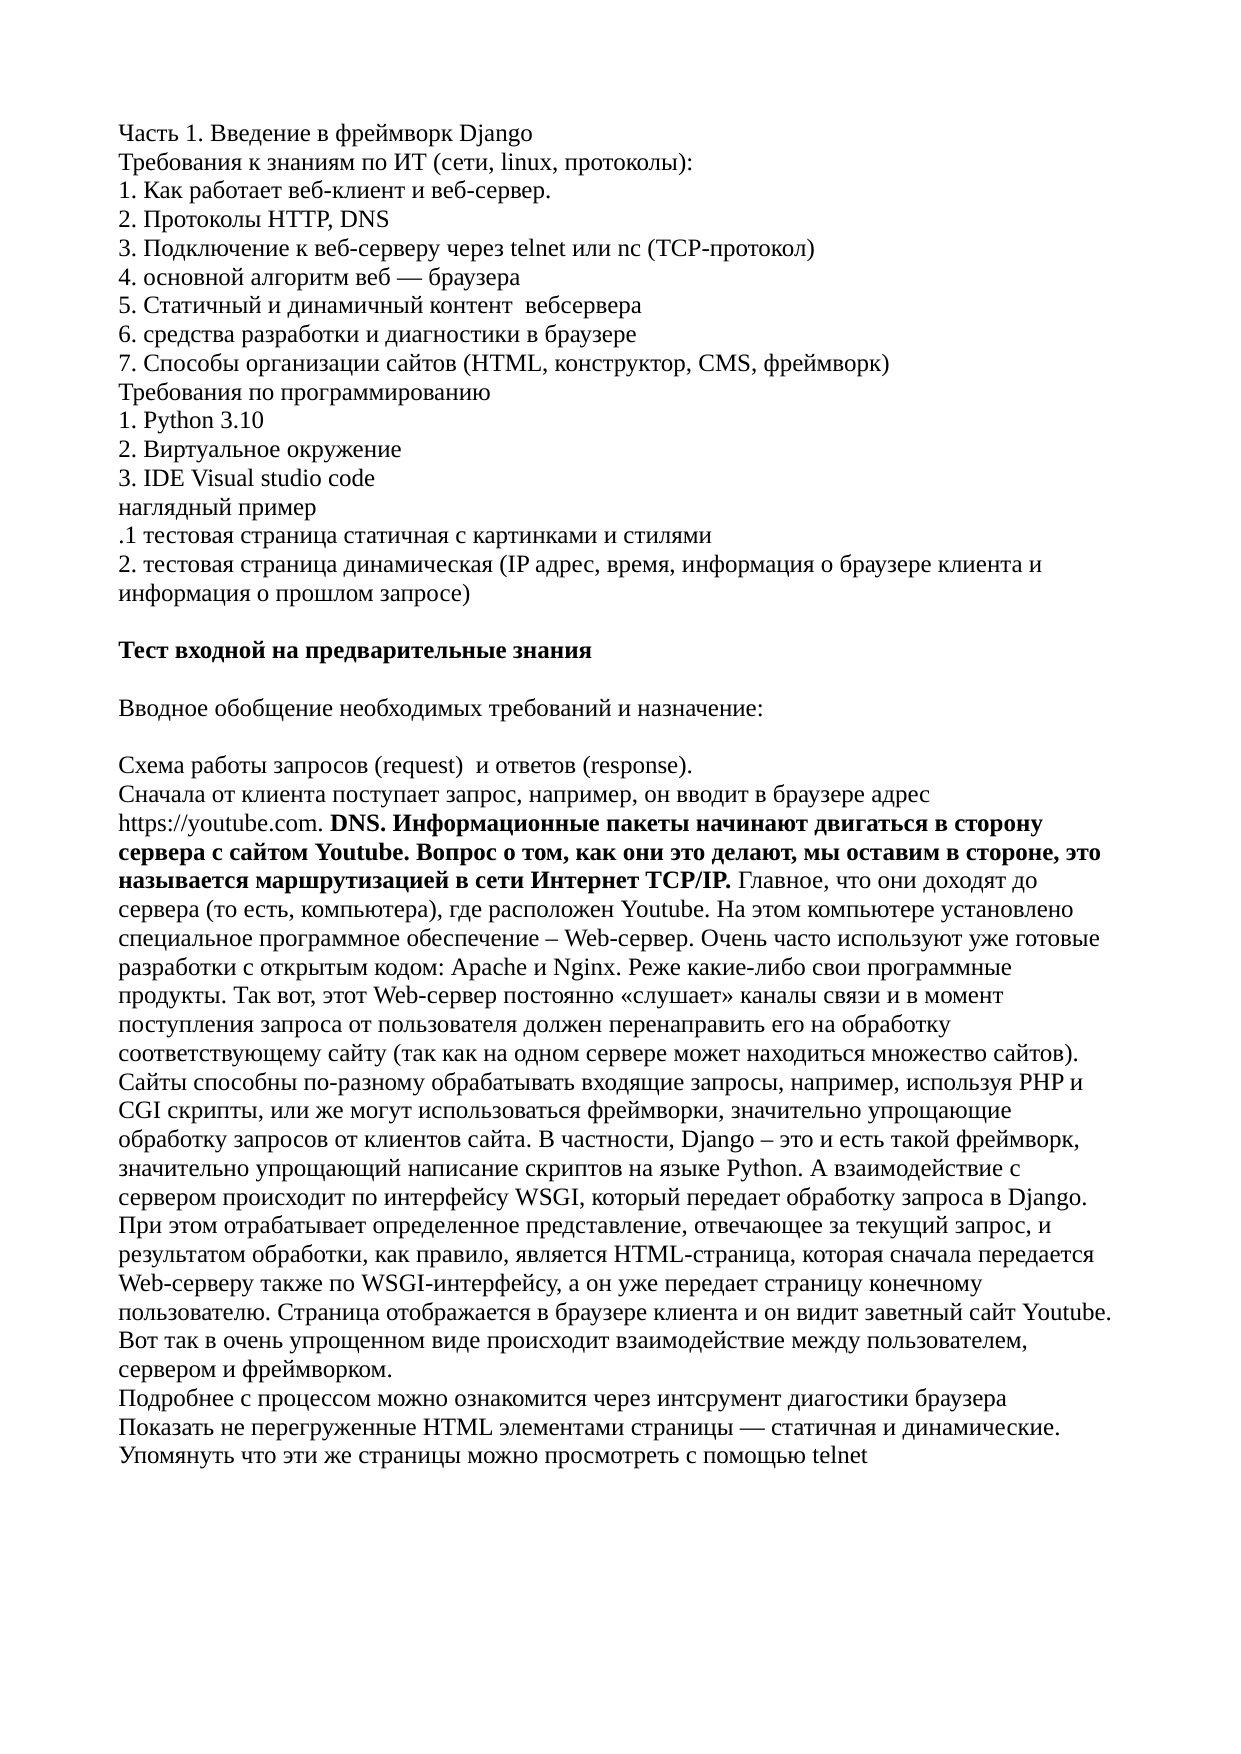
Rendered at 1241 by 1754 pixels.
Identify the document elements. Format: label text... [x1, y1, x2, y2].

text 6. средства разработки и диагностики в браузере [118, 319, 1122, 348]
text Подробнее с процессом можно ознакомится через интсрумент диагостики браузера [118, 1383, 1122, 1412]
text 4. основной алгоритм веб — браузера [118, 262, 1122, 291]
text 3. IDE Visual studio code [118, 463, 1122, 492]
text 2. Протоколы HTTP, DNS [118, 204, 1122, 233]
text 2. Виртуальное окружение [118, 434, 1122, 463]
text Часть 1. Введение в фреймворк Django [118, 118, 1122, 147]
text Схема работы запросов (request) и ответов (response). [118, 751, 1122, 779]
text Упомянуть что эти же страницы можно просмотреть с помощью telnet [118, 1441, 1122, 1469]
text 3. Подключение к веб-серверу через telnet или nc (TCP-протокол) [118, 233, 1122, 262]
text 5. Статичный и динамичный контент вебсервера [118, 291, 1122, 319]
text Показать не перегруженные HTML элементами страницы — статичная и динамические. [118, 1412, 1122, 1441]
text Тест входной на предварительные знания [118, 636, 1122, 664]
text 1. Python 3.10 [118, 406, 1122, 434]
text Вводное обобщение необходимых требований и назначение: [118, 693, 1122, 722]
text 2. тестовая страница динамическая (IP адрес, время, информация о браузере клиента и информация о прошлом запросе) [118, 549, 1122, 607]
text Требования по программированию [118, 377, 1122, 406]
text 7. Способы организации сайтов (HTML, конструктор, CMS, фреймворк) [118, 348, 1122, 377]
text наглядный пример [118, 492, 1122, 521]
text .1 тестовая страница статичная с картинками и стилями [118, 521, 1122, 549]
text Требования к знаниям по ИТ (сети, linux, протоколы): [118, 147, 1122, 176]
text 1. Как работает веб-клиент и веб-сервер. [118, 176, 1122, 204]
text Сначала от клиента поступает запрос, например, он вводит в браузере адрес https://youtube.com. DNS. Информационные пакеты начинают двигаться в сторону сервера с сайтом Youtube. Вопрос о том, как они это делают, мы оставим в стороне, это называется маршрутизацией в сети Интернет TCP/IP. Главное, что они доходят до сервера (то есть, компьютера), где расположен Youtube. На этом компьютере установлено специальное программное обеспечение – Web-сервер. Очень часто используют уже готовые разработки с открытым кодом: Apache и Nginx. Реже какие-либо свои программные продукты. Так вот, этот Web-сервер постоянно «слушает» каналы связи и в момент поступления запроса от пользователя должен перенаправить его на обработку соответствующему сайту (так как на одном сервере может находиться множество сайтов). Сайты способны по-разному обрабатывать входящие запросы, например, используя PHP и CGI скрипты, или же могут использоваться фреймворки, значительно упрощающие обработку запросов от клиентов сайта. В частности, Django – это и есть такой фреймворк, значительно упрощающий написание скриптов на языке Python. А взаимодействие с сервером происходит по интерфейсу WSGI, который передает обработку запроса в Django. При этом отрабатывает определенное представление, отвечающее за текущий запрос, и результатом обработки, как правило, является HTML-страница, которая сначала передается Web-серверу также по WSGI-интерфейсу, а он уже передает страницу конечному пользователю. Страница отображается в браузере клиента и он видит заветный сайт Youtube. Вот так в очень упрощенном виде происходит взаимодействие между пользователем, сервером и фреймворком. [118, 779, 1122, 1383]
